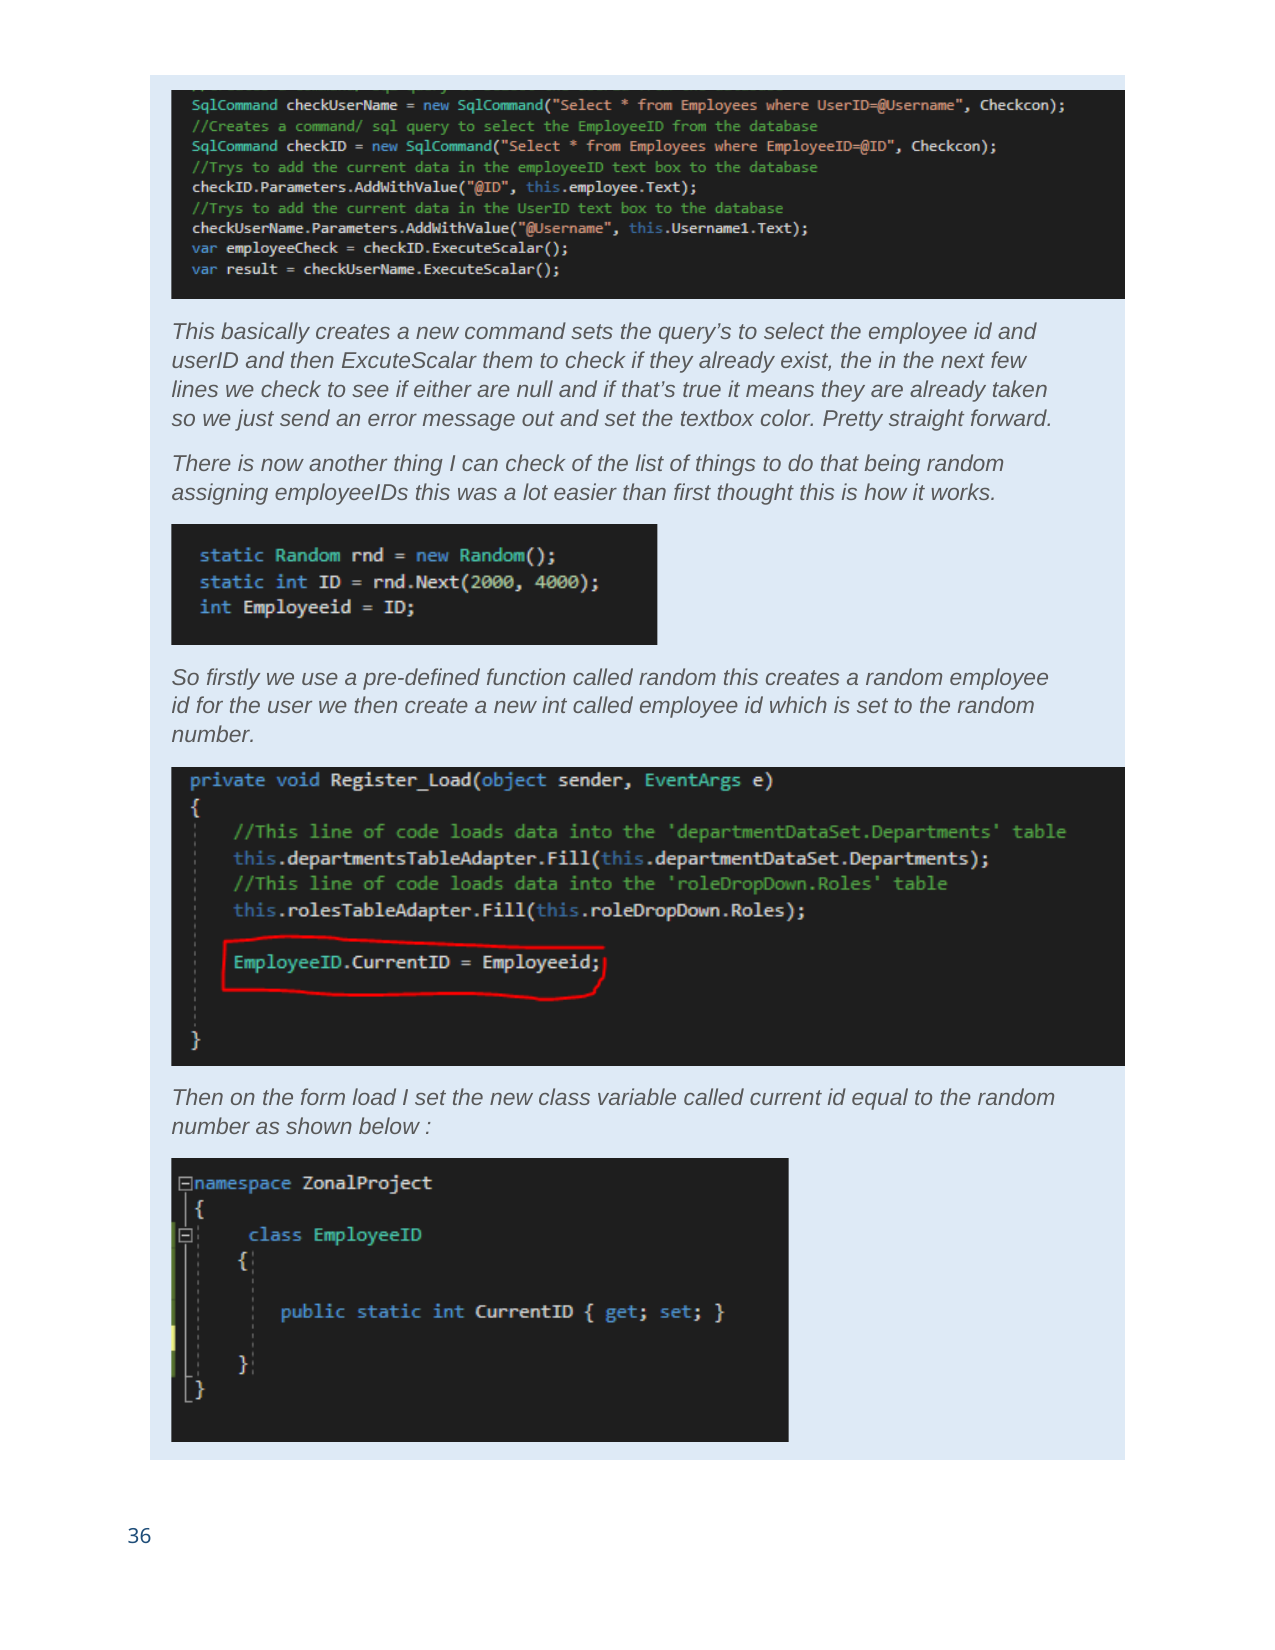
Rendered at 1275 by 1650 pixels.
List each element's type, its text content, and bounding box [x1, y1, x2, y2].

table_header [150, 75, 171, 1460]
table_header Then on the form load I set the new class variable called current id equal to the random number as shown below : [171, 1066, 1125, 1460]
table_header This basically creates a new command sets the query’s to select the employee id and userID and then ExcuteScalar them to check if they already exist, the in the next few lines we check to see if either are null and if that’s true it means they are already taken so we just send an error message out and set the textbox color. Pretty straight forward. There is now another thing I can check of the list of things to do that being random assigning employeeIDs this was a lot easier than first thought this is how it works. So firstly we use a pre-defined function called random this creates a random employee id for the user we then create a new int called employee id which is set to the random number. [171, 299, 1125, 767]
